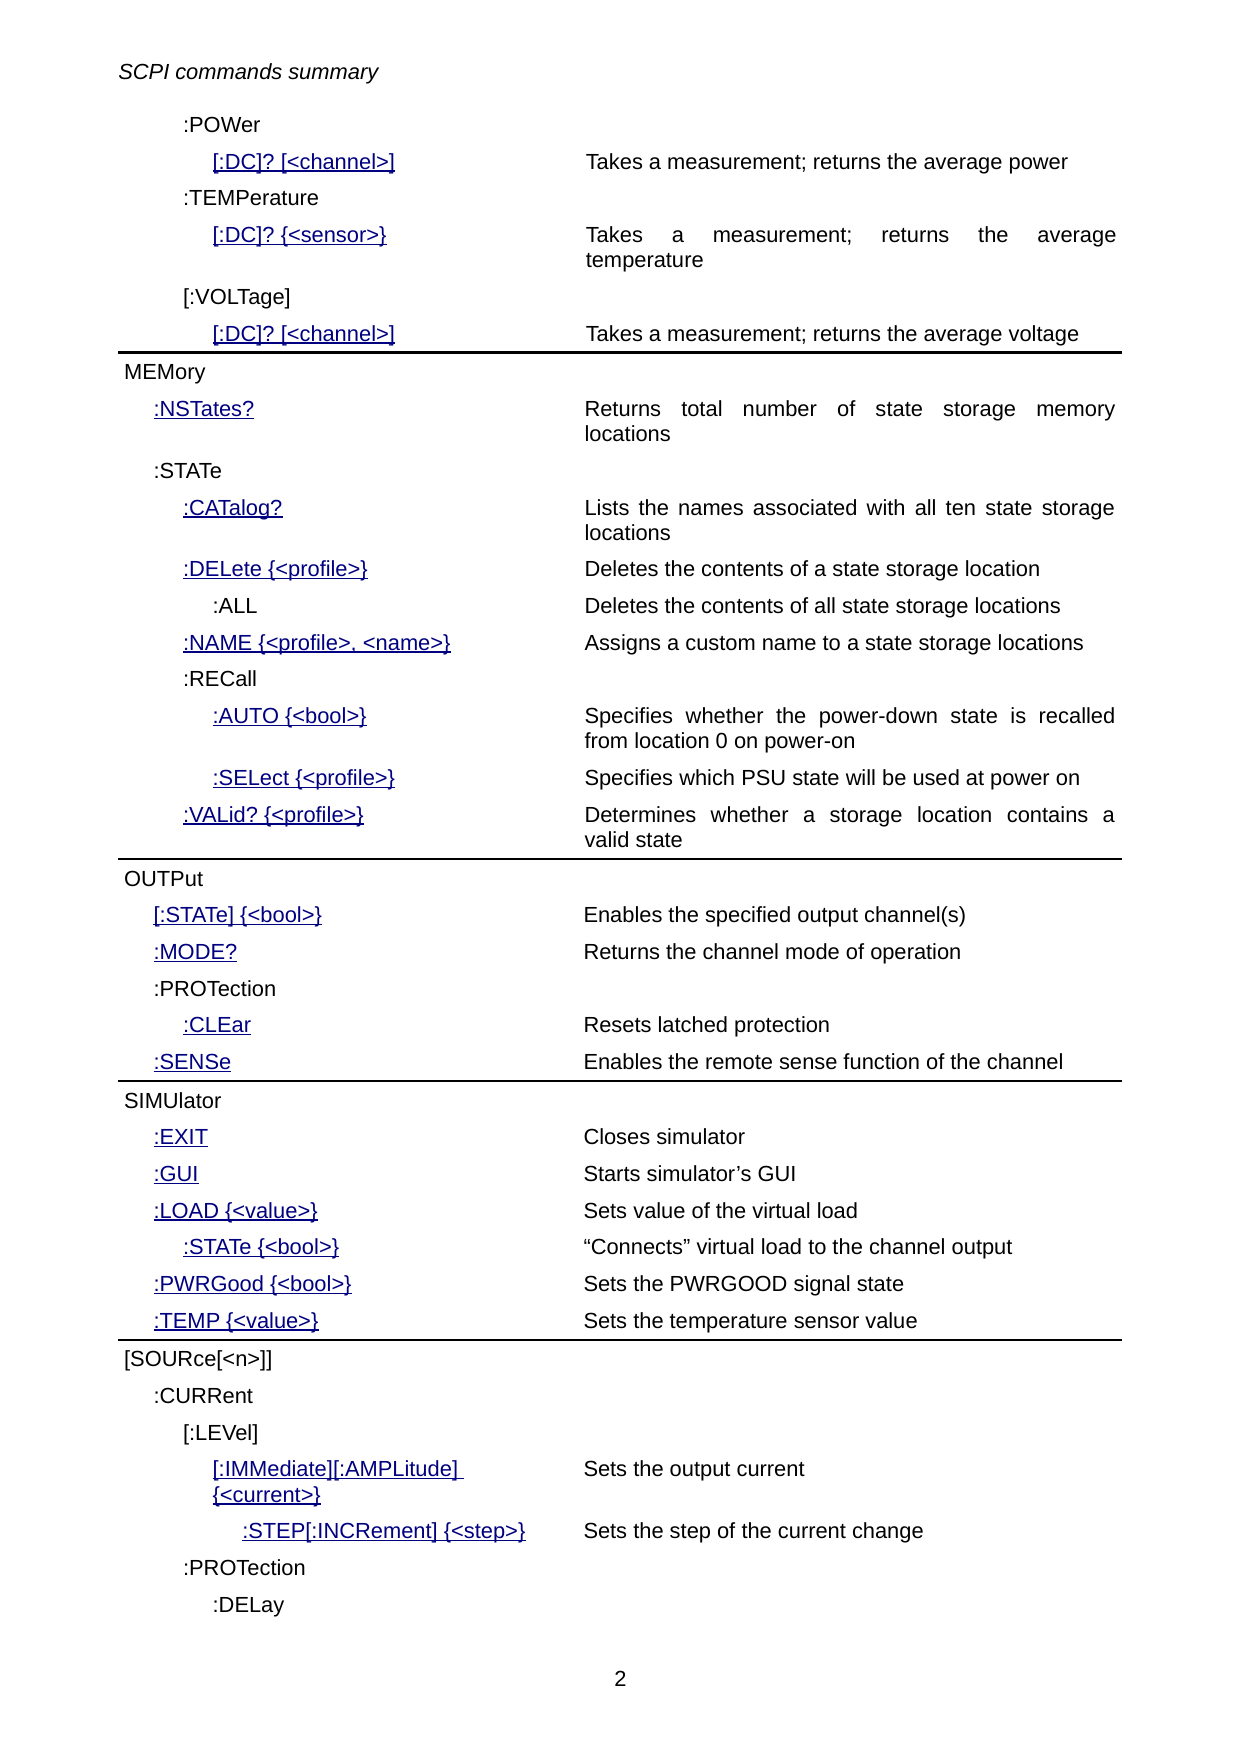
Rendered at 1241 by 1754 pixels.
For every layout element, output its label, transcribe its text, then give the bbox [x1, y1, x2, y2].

table_cell :DELay [118, 1586, 577, 1622]
table_cell Takes a measurement; returns the average temperature [580, 216, 1122, 278]
table_cell Sets the step of the current change [578, 1513, 1122, 1549]
table_cell :STATe [118, 452, 579, 489]
table_cell [580, 278, 1122, 315]
table_cell [:DC]? {<sensor>} [118, 216, 580, 278]
table_cell [580, 180, 1122, 216]
table_cell Deletes the contents of all state storage locations [579, 587, 1122, 624]
table_cell :ALL [118, 587, 579, 624]
table_cell Starts simulator’s GUI [578, 1155, 1122, 1192]
table_header [578, 860, 1122, 896]
table_cell :CATalog? [118, 489, 579, 551]
table_cell Enables the remote sense function of the channel [578, 1043, 1122, 1080]
table_cell Lists the names associated with all ten state storage locations [579, 489, 1122, 551]
table_cell Specifies whether the power-down state is recalled from location 0 on power-on [579, 697, 1122, 759]
table_cell Sets the PWRGOOD signal state [578, 1265, 1122, 1302]
table_cell Takes a measurement; returns the average power [580, 143, 1122, 179]
table_cell :TEMPerature [118, 180, 580, 216]
table_cell :STEP[:INCRement] {<step>} [118, 1513, 577, 1549]
table_cell Assigns a custom name to a state storage locations [579, 624, 1122, 661]
table_cell [:VOLTage] [118, 278, 580, 315]
table_cell :PROTection [118, 970, 577, 1006]
table_cell Takes a measurement; returns the average voltage [580, 315, 1122, 351]
table_cell :NAME {<profile>, <name>} [118, 624, 579, 661]
table_cell [580, 106, 1122, 143]
table_cell :SENSe [118, 1043, 577, 1080]
table_header [578, 1082, 1122, 1118]
table_cell :PWRGood {<bool>} [118, 1265, 577, 1302]
table_cell [579, 661, 1122, 697]
table_cell :VALid? {<profile>} [118, 796, 579, 858]
table_cell :EXIT [118, 1119, 577, 1155]
table_cell Returns total number of state storage memory locations [579, 390, 1122, 452]
table_header [579, 354, 1122, 390]
table_cell Returns the channel mode of operation [578, 933, 1122, 970]
table_cell :NSTates? [118, 390, 579, 452]
table_header OUTPut [118, 860, 577, 896]
table_cell [:LEVel] [118, 1414, 577, 1451]
table_header [SOURce[<n>]] [118, 1341, 577, 1377]
table_cell Enables the specified output channel(s) [578, 896, 1122, 933]
table_cell [:STATe] {<bool>} [118, 896, 577, 933]
table_cell Sets the temperature sensor value [578, 1302, 1122, 1338]
table_cell :CLEar [118, 1006, 577, 1043]
table_cell Resets latched protection [578, 1006, 1122, 1043]
table_cell Deletes the contents of a state storage location [579, 551, 1122, 587]
table_header SIMUlator [118, 1082, 577, 1118]
table_cell :PROTection [118, 1549, 577, 1586]
table_cell [578, 1586, 1122, 1622]
table_cell :SELect {<profile>} [118, 759, 579, 796]
table_cell [:DC]? [<channel>] [118, 143, 580, 179]
table_header MEMory [118, 354, 579, 390]
table_cell [:IMMediate][:AMPLitude] {<current>} [118, 1451, 577, 1512]
table_cell [578, 1414, 1122, 1451]
table_cell :MODE? [118, 933, 577, 970]
table_cell [578, 1549, 1122, 1586]
table_cell [578, 970, 1122, 1006]
table_cell :DELete {<profile>} [118, 551, 579, 587]
table_cell :AUTO {<bool>} [118, 697, 579, 759]
table_cell :STATe {<bool>} [118, 1229, 577, 1265]
table_cell :RECall [118, 661, 579, 697]
table_cell :GUI [118, 1155, 577, 1192]
table_cell “Connects” virtual load to the channel output [578, 1229, 1122, 1265]
table_cell Sets value of the virtual load [578, 1192, 1122, 1228]
table_cell [578, 1377, 1122, 1414]
table_cell Determines whether a storage location contains a valid state [579, 796, 1122, 858]
table_cell :POWer [118, 106, 580, 143]
table_cell :TEMP {<value>} [118, 1302, 577, 1338]
table_cell :LOAD {<value>} [118, 1192, 577, 1228]
table_cell Specifies which PSU state will be used at power on [579, 759, 1122, 796]
table_cell Closes simulator [578, 1119, 1122, 1155]
table_cell :CURRent [118, 1377, 577, 1414]
table_cell Sets the output current [578, 1451, 1122, 1512]
table_cell [:DC]? [<channel>] [118, 315, 580, 351]
table_cell [579, 452, 1122, 489]
table_header [578, 1341, 1122, 1377]
